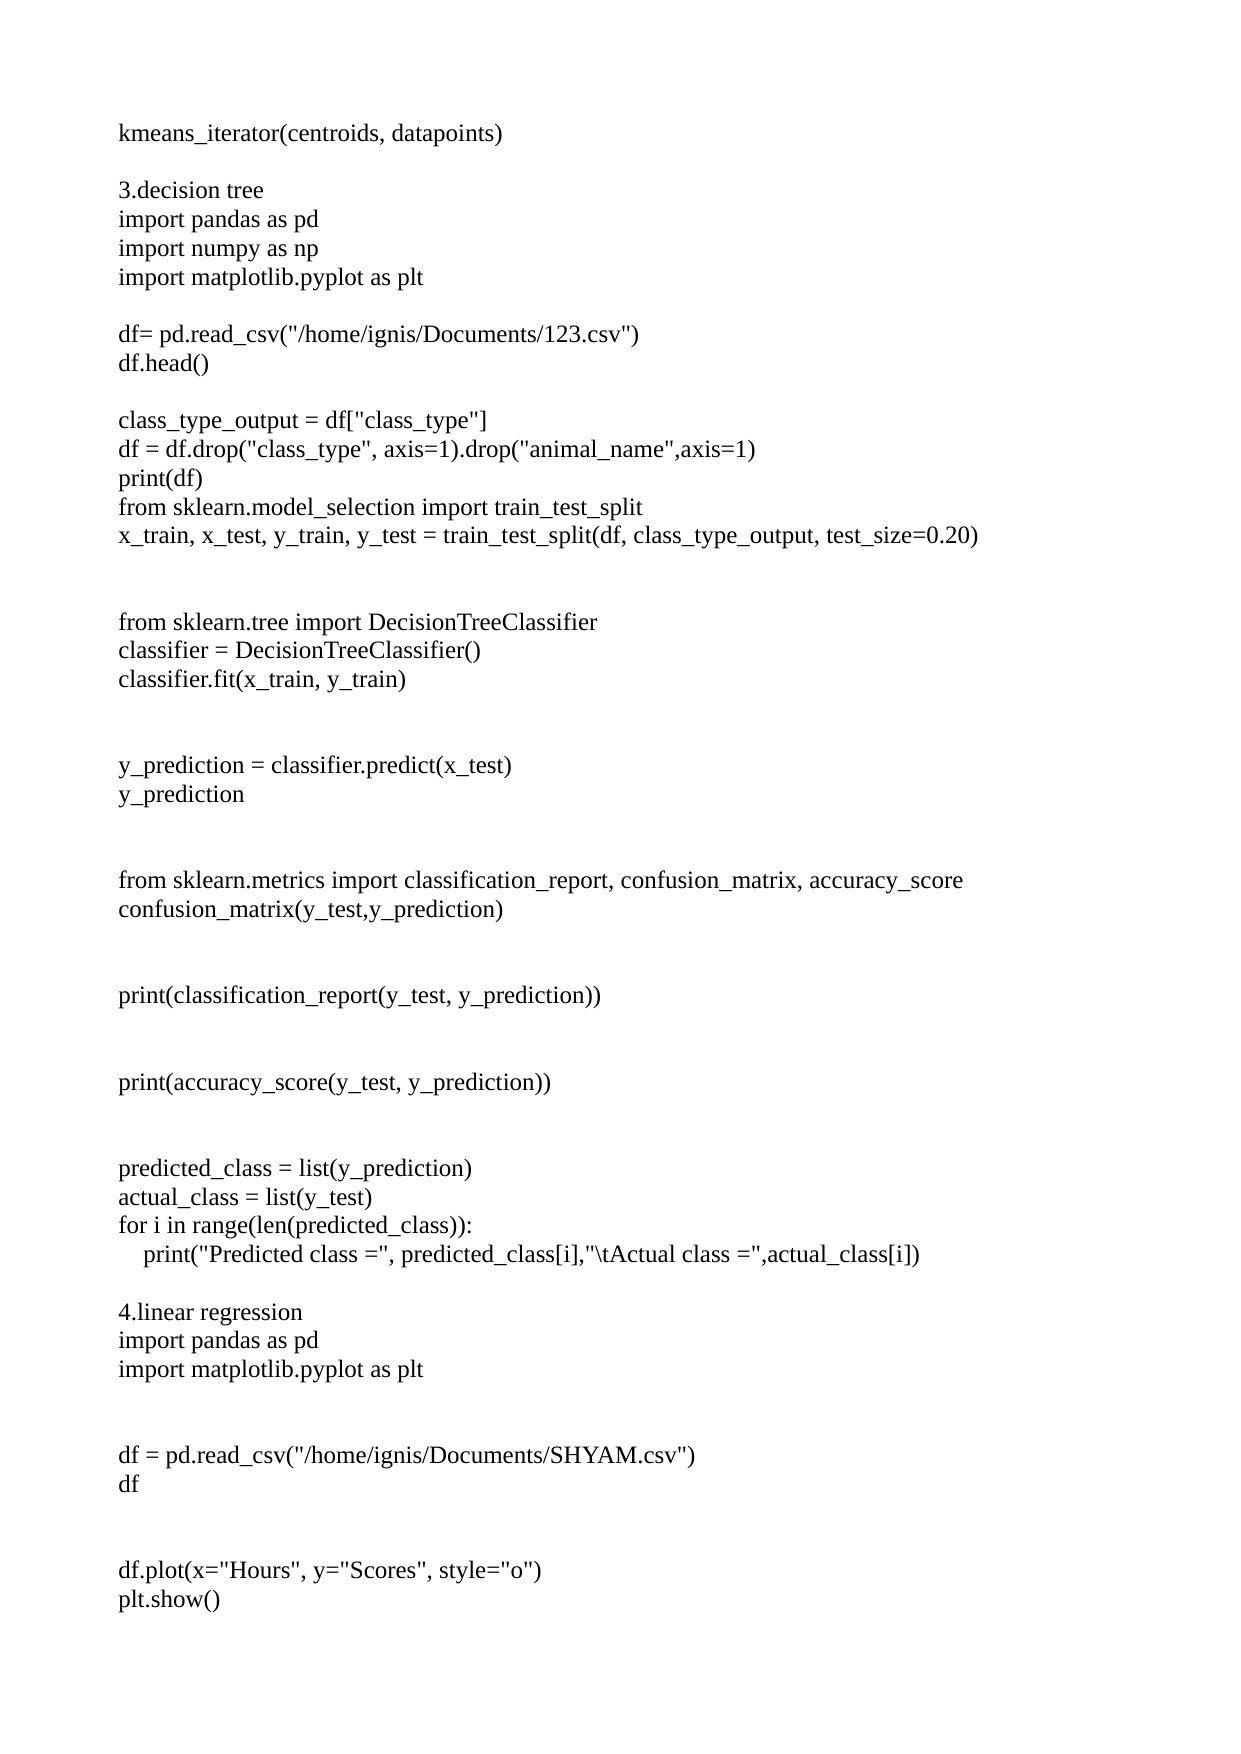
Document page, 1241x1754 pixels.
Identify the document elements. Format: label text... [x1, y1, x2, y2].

text predicted_class = list(y_prediction) [118, 1153, 1122, 1182]
text confusion_matrix(y_test,y_prediction) [118, 894, 1122, 923]
text actual_class = list(y_test) [118, 1182, 1122, 1211]
text import pandas as pd [118, 204, 1122, 233]
text print(classification_report(y_test, y_prediction)) [118, 981, 1122, 1009]
text y_prediction = classifier.predict(x_test) [118, 751, 1122, 779]
text import pandas as pd [118, 1326, 1122, 1354]
text print(accuracy_score(y_test, y_prediction)) [118, 1067, 1122, 1096]
text class_type_output = df["class_type"] [118, 406, 1122, 434]
text for i in range(len(predicted_class)): [118, 1211, 1122, 1239]
text import matplotlib.pyplot as plt [118, 1354, 1122, 1383]
text df [118, 1469, 1122, 1498]
text from sklearn.tree import DecisionTreeClassifier [118, 607, 1122, 636]
text kmeans_iterator(centroids, datapoints) [118, 118, 1122, 147]
text df.plot(x="Hours", y="Scores", style="o") [118, 1556, 1122, 1584]
text print(df) [118, 463, 1122, 492]
text print("Predicted class =", predicted_class[i],"\tActual class =",actual_class[i]) [118, 1239, 1122, 1268]
text from sklearn.metrics import classification_report, confusion_matrix, accuracy_score [118, 866, 1122, 894]
text classifier = DecisionTreeClassifier() [118, 636, 1122, 664]
text classifier.fit(x_train, y_train) [118, 664, 1122, 693]
text df = pd.read_csv("/home/ignis/Documents/SHYAM.csv") [118, 1441, 1122, 1469]
text 4.linear regression [118, 1297, 1122, 1326]
text df = df.drop("class_type", axis=1).drop("animal_name",axis=1) [118, 434, 1122, 463]
text df.head() [118, 348, 1122, 377]
text import numpy as np [118, 233, 1122, 262]
text plt.show() [118, 1584, 1122, 1613]
text df= pd.read_csv("/home/ignis/Documents/123.csv") [118, 319, 1122, 348]
text 3.decision tree [118, 176, 1122, 204]
text x_train, x_test, y_train, y_test = train_test_split(df, class_type_output, test_size=0.20) [118, 521, 1122, 549]
text from sklearn.model_selection import train_test_split [118, 492, 1122, 521]
text y_prediction [118, 779, 1122, 808]
text import matplotlib.pyplot as plt [118, 262, 1122, 291]
